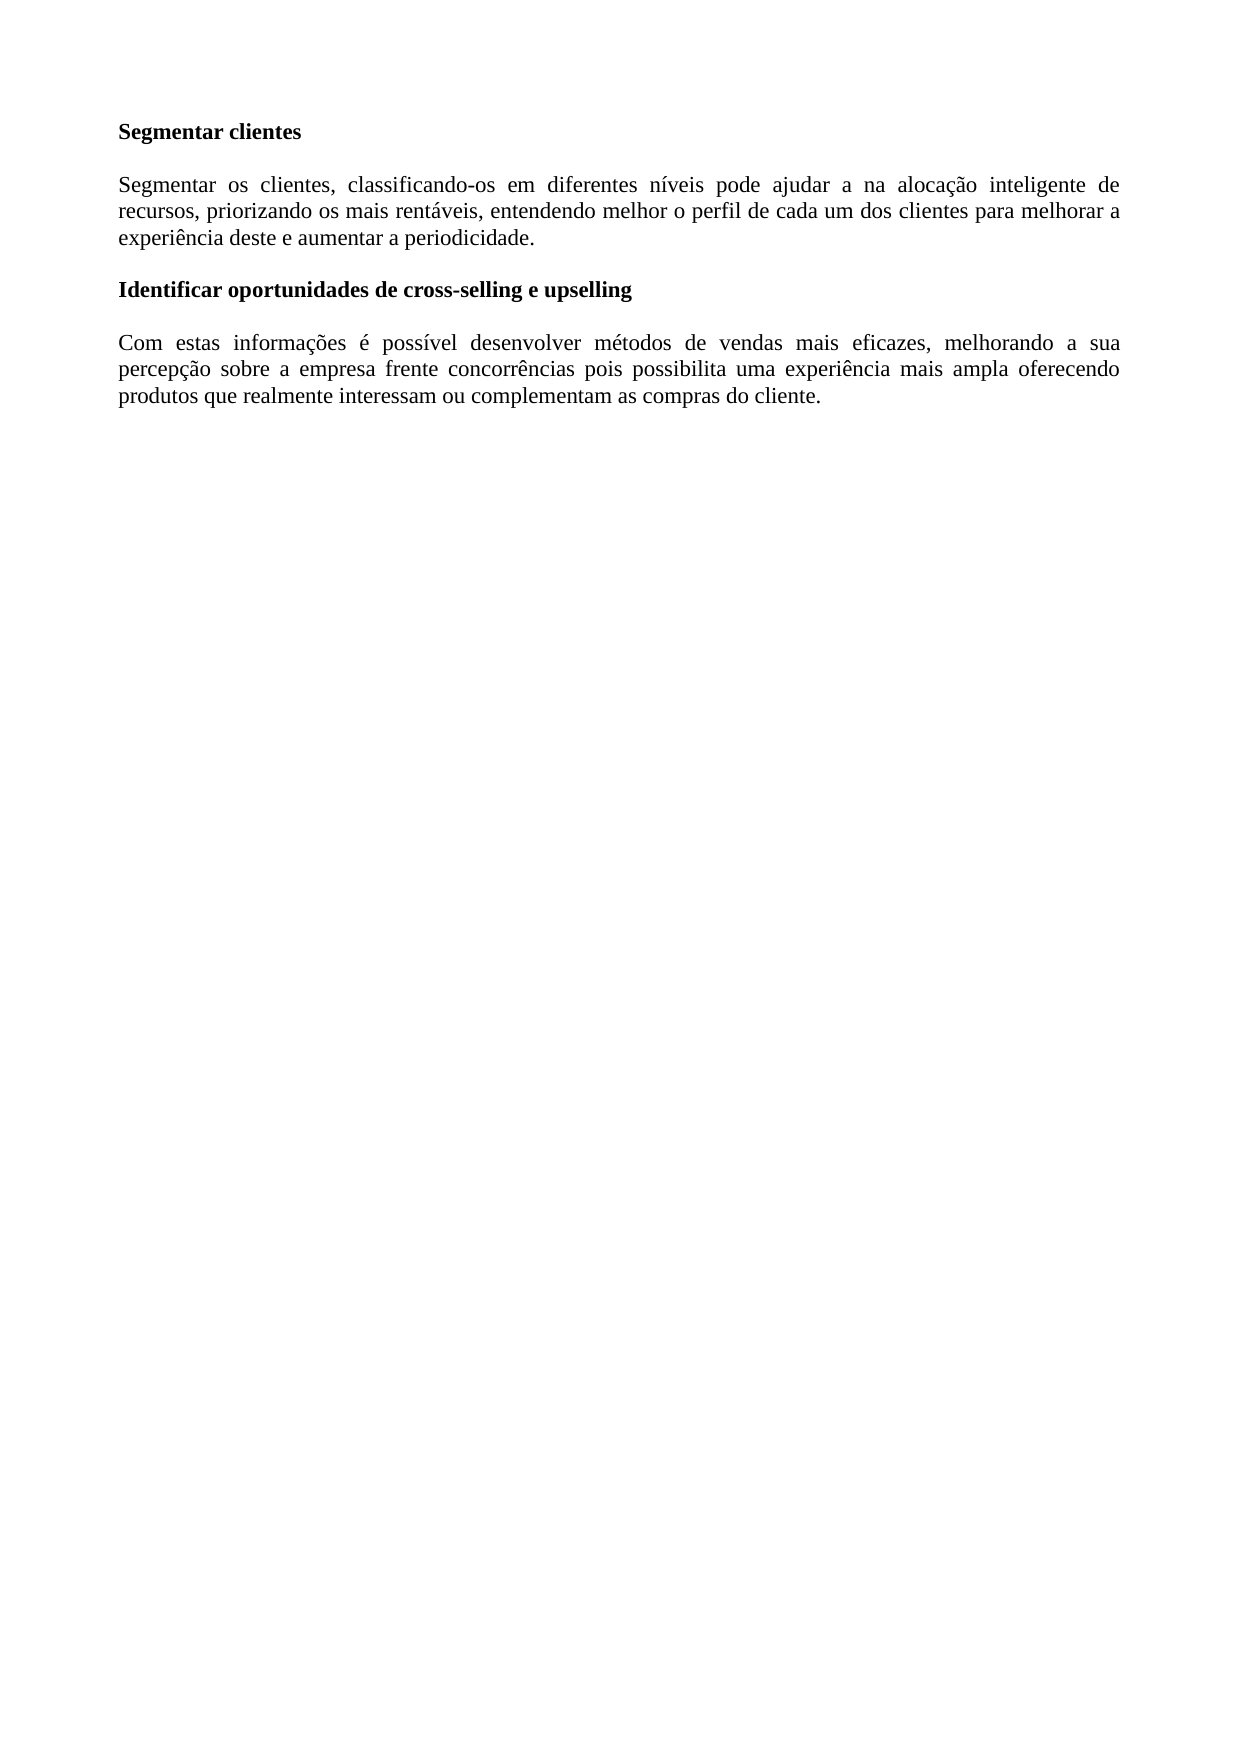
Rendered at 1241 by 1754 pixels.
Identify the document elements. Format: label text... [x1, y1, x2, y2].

text Segmentar clientes [118, 118, 1122, 144]
text Identificar oportunidades de cross-selling e upselling [118, 276, 1122, 303]
text Segmentar os clientes, classificando-os em diferentes níveis pode ajudar a na alocação inteligente de recursos, priorizando os mais rentáveis, entendendo melhor o perfil de cada um dos clientes para melhorar a experiência deste e aumentar a periodicidade. [118, 171, 1122, 250]
text Com estas informações é possível desenvolver métodos de vendas mais eficazes, melhorando a sua percepção sobre a empresa frente concorrências pois possibilita uma experiência mais ampla oferecendo produtos que realmente interessam ou complementam as compras do cliente. [118, 329, 1122, 408]
